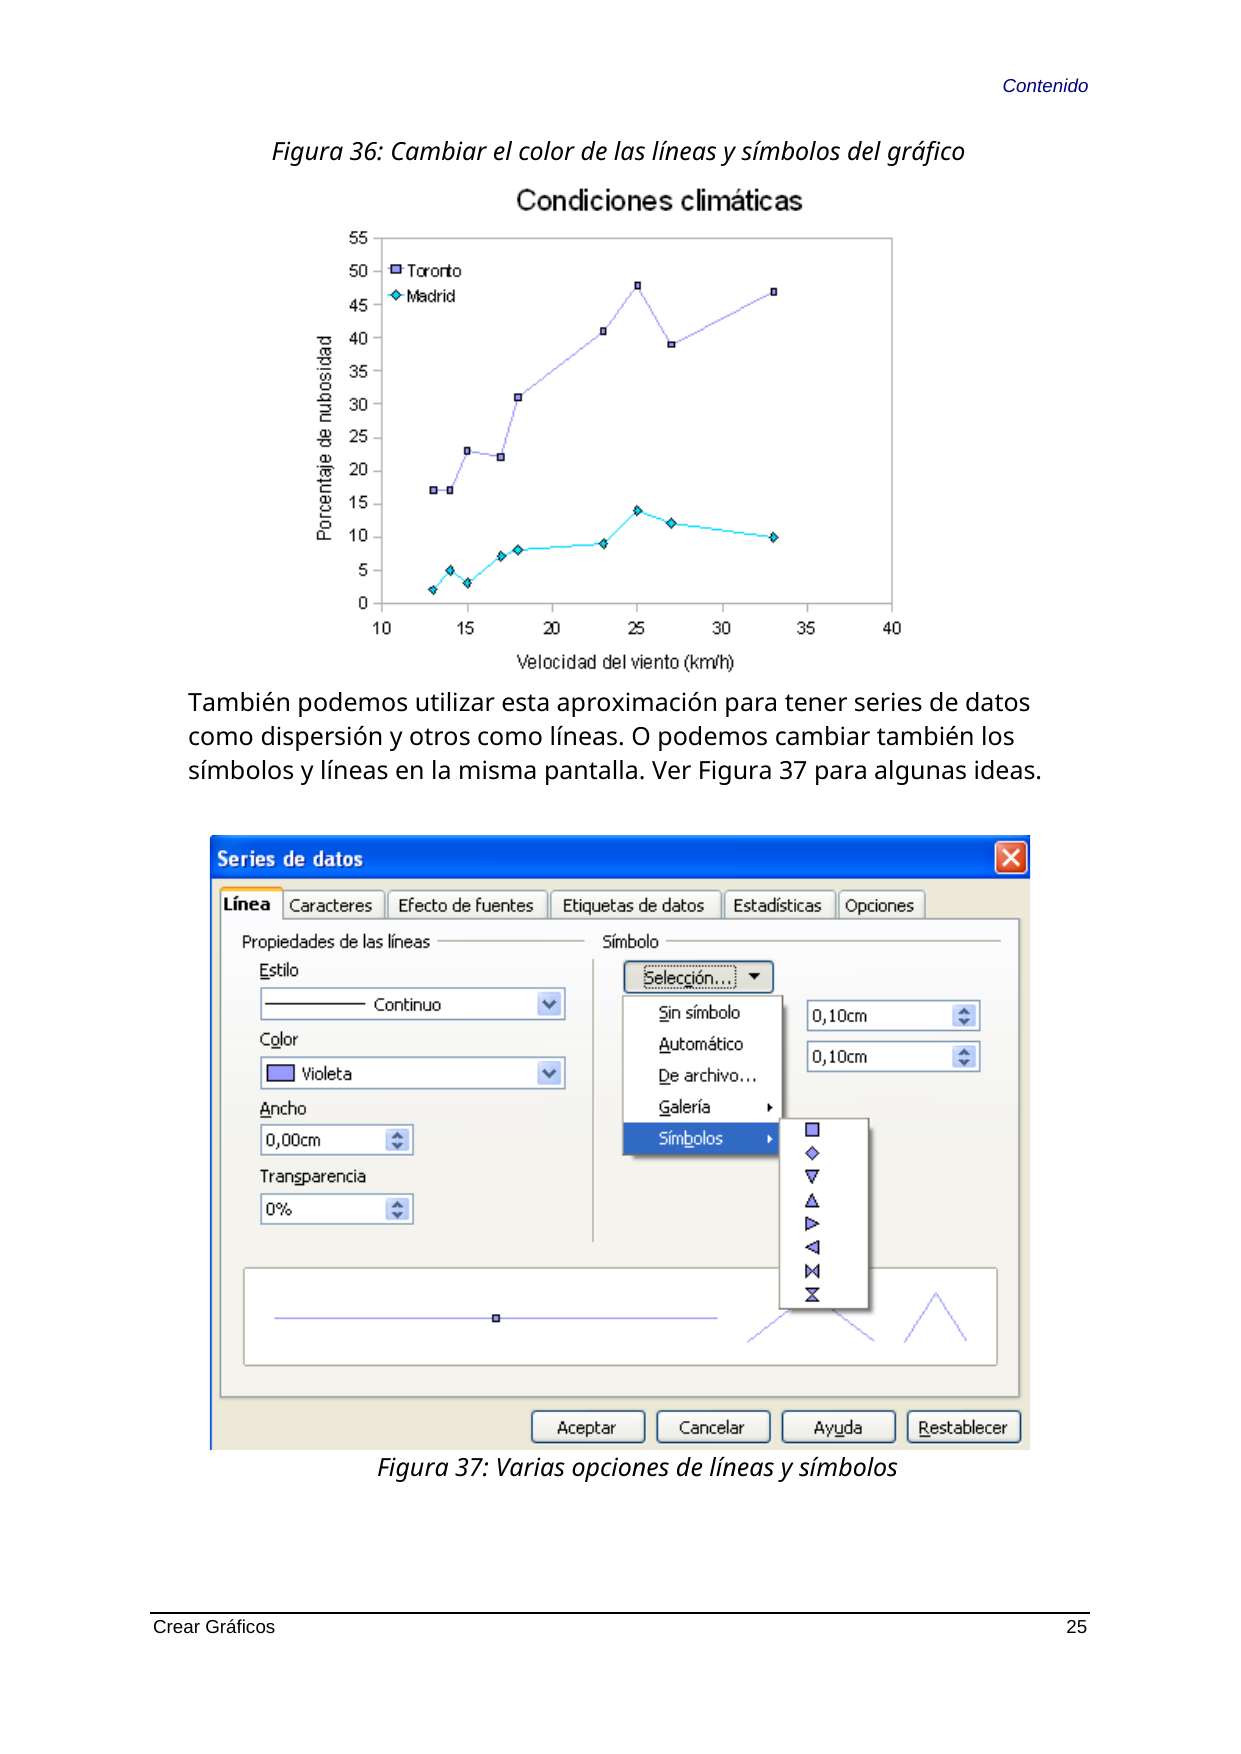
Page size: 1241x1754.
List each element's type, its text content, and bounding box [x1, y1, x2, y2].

text Figura 36: Cambiar el color de las líneas y símbolos del gráfico [150, 134, 1090, 168]
text También podemos utilizar esta aproximación para tener series de datos como dispersión y otros como líneas. O podemos cambiar también los símbolos y líneas en la misma pantalla. Ver Figura 37 para algunas ideas. [188, 183, 1090, 786]
text Figura 37: Varias opciones de líneas y símbolos [188, 850, 1090, 1483]
